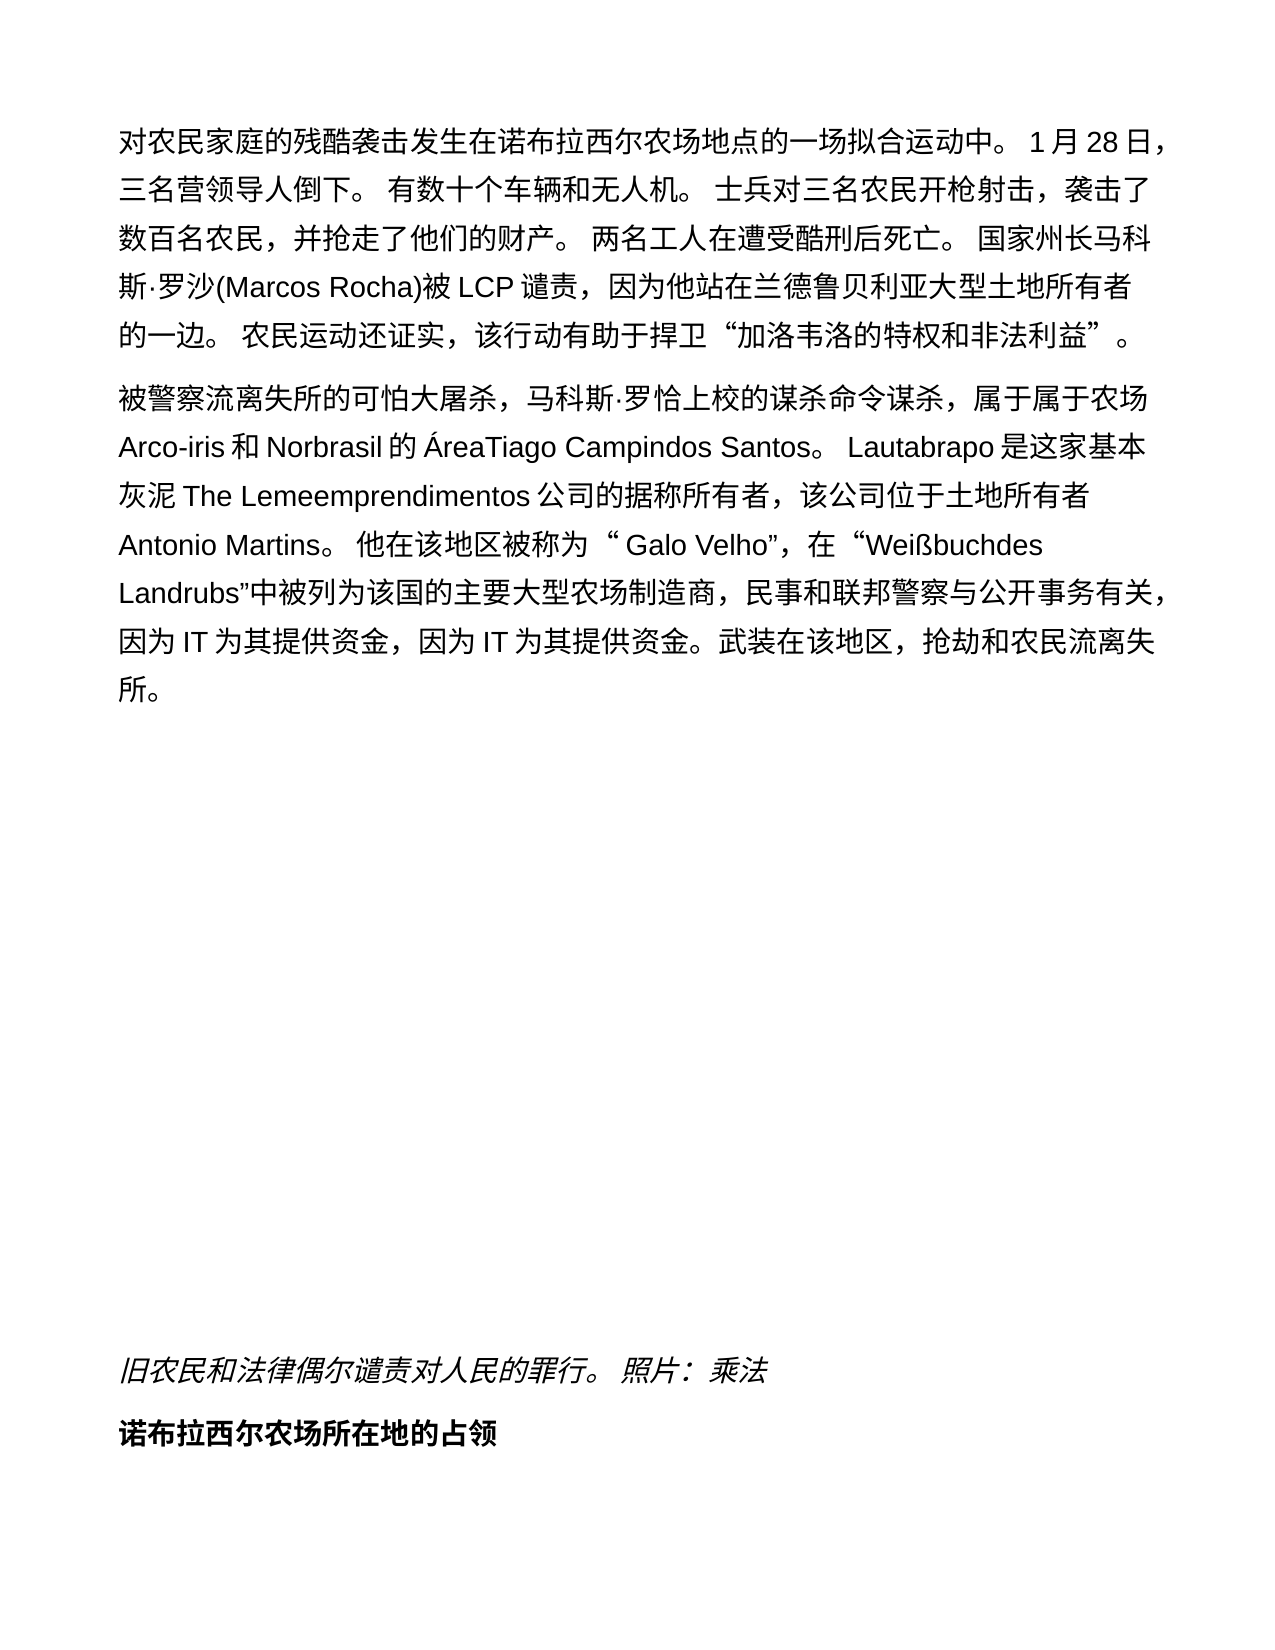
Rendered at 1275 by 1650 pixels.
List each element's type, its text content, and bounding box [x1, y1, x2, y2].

text 对农民家庭的残酷袭击发生在诺布拉西尔农场地点的一场拟合运动中。 1月28日，三名营领导人倒下。 有数十个车辆和无人机。 士兵对三名农民开枪射击，袭击了数百名农民，并抢走了他们的财产。 两名工人在遭受酷刑后死亡。 国家州长马科斯·罗沙(Marcos Rocha)被LCP谴责，因为他站在兰德鲁贝利亚大型土地所有者的一边。 农民运动还证实，该行动有助于捍卫“加洛韦洛的特权和非法利益”。 [118, 118, 1157, 354]
text 旧农民和法律偶尔谴责对人民的罪行。 照片：乘法 [118, 730, 1157, 1389]
text 诺布拉西尔农场所在地的占领 [118, 1410, 1157, 1453]
text 被警察流离失所的可怕大屠杀，马科斯·罗恰上校的谋杀命令谋杀，属于属于农场Arco-iris和Norbrasil的ÁreaTiago Campindos Santos。 Lautabrapo是这家基本灰泥The Lemeemprendimentos公司的据称所有者，该公司位于土地所有者Antonio Martins。 他在该地区被称为“ Galo Velho”，在“Weißbuchdes Landrubs”中被列为该国的主要大型农场制造商，民事和联邦警察与公开事务有关，因为IT为其提供资金，因为IT为其提供资金。武装在该地区，抢劫和农民流离失所。 [118, 375, 1157, 709]
